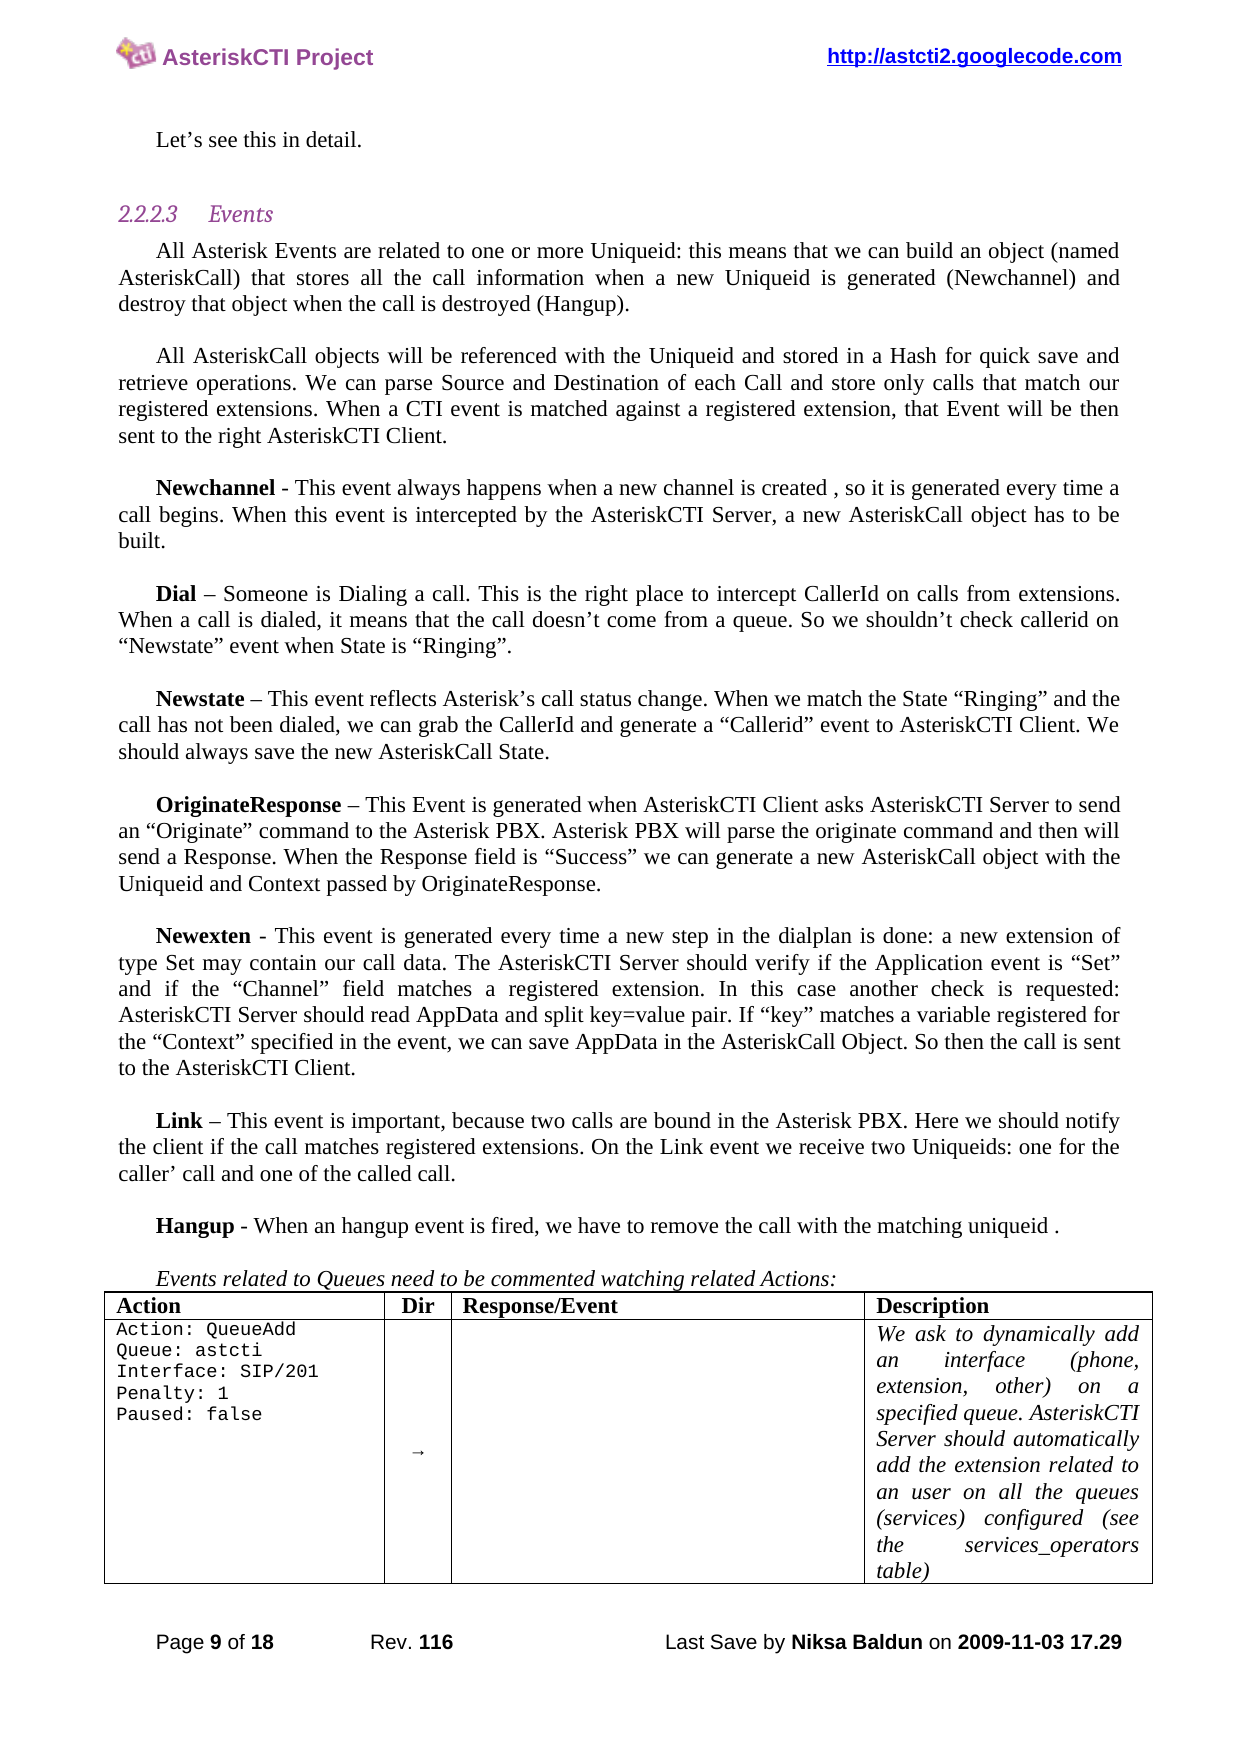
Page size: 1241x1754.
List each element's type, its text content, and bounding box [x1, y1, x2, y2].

text Newstate – This event reflects Asterisk’s call status change. When we match the State “Ringing” and the call has not been dialed, we can grab the CallerId and generate a “Callerid” event to AsteriskCTI Client. We should always save the new AsteriskCall State. [118, 685, 1122, 764]
text OriginateResponse – This Event is generated when AsteriskCTI Client asks AsteriskCTI Server to send an “Originate” command to the Asterisk PBX. Asterisk PBX will parse the originate command and then will send a Response. When the Response field is “Success” we can generate a new AsteriskCall object with the Uniqueid and Context passed by OriginateResponse. [118, 791, 1122, 896]
text Dial – Someone is Dialing a call. This is the right place to intercept CallerId on calls from extensions. When a call is dialed, it means that the call doesn’t come from a queue. So we shouldn’t check callerid on “Newstate” event when State is “Ringing”. [118, 580, 1122, 659]
text Newchannel - This event always happens when a new channel is created , so it is generated every time a call begins. When this event is intercepted by the AsteriskCTI Server, a new AsteriskCall object has to be built. [118, 474, 1122, 553]
table_cell Action: QueueAdd Queue: astcti Interface: SIP/201 Penalty: 1 Paused: false [105, 1320, 384, 1583]
text Newexten - This event is generated every time a new step in the dialplan is done: a new extension of type Set may contain our call data. The AsteriskCTI Server should verify if the Application event is “Set” and if the “Channel” field matches a registered extension. In this case another check is requested: AsteriskCTI Server should read AppData and split key=value pair. If “key” matches a variable registered for the “Context” specified in the event, we can save AppData in the AsteriskCall Object. So then the call is sent to the AsteriskCTI Client. [118, 922, 1122, 1081]
text Link – This event is important, because two calls are bound in the Asterisk PBX. Here we should notify the client if the call matches registered extensions. On the Link event we receive two Uniqueids: one for the caller’ call and one of the called call. [118, 1107, 1122, 1186]
text Let’s see this in detail. [118, 127, 1122, 153]
table_header Description [865, 1293, 1152, 1319]
table_cell We ask to dynamically add an interface (phone, extension, other) on a specified queue. AsteriskCTI Server should automatically add the extension related to an user on all the queues (services) configured (see the services_operators table) [865, 1320, 1152, 1583]
table_cell → [385, 1320, 451, 1583]
text Hangup - When an hangup event is fired, we have to remove the call with the matching uniqueid . [118, 1212, 1122, 1239]
table_cell [452, 1320, 864, 1583]
text All AsteriskCall objects will be referenced with the Uniqueid and stored in a Hash for quick save and retrieve operations. We can parse Source and Destination of each Call and store only calls that match our registered extensions. When a CTI event is matched against a registered extension, that Event will be then sent to the right AsteriskCTI Client. [118, 343, 1122, 448]
subtitle Events [118, 200, 1122, 229]
picture [116, 34, 157, 74]
text Events related to Queues need to be commented watching related Actions: [118, 1265, 1122, 1291]
table_header Dir [385, 1293, 451, 1319]
table_header Response/Event [452, 1293, 864, 1319]
table_header Action [105, 1293, 384, 1319]
text All Asterisk Events are related to one or more Uniqueid: this means that we can build an object (named AsteriskCall) that stores all the call information when a new Uniqueid is generated (Newchannel) and destroy that object when the call is destroyed (Hangup). [118, 237, 1122, 316]
